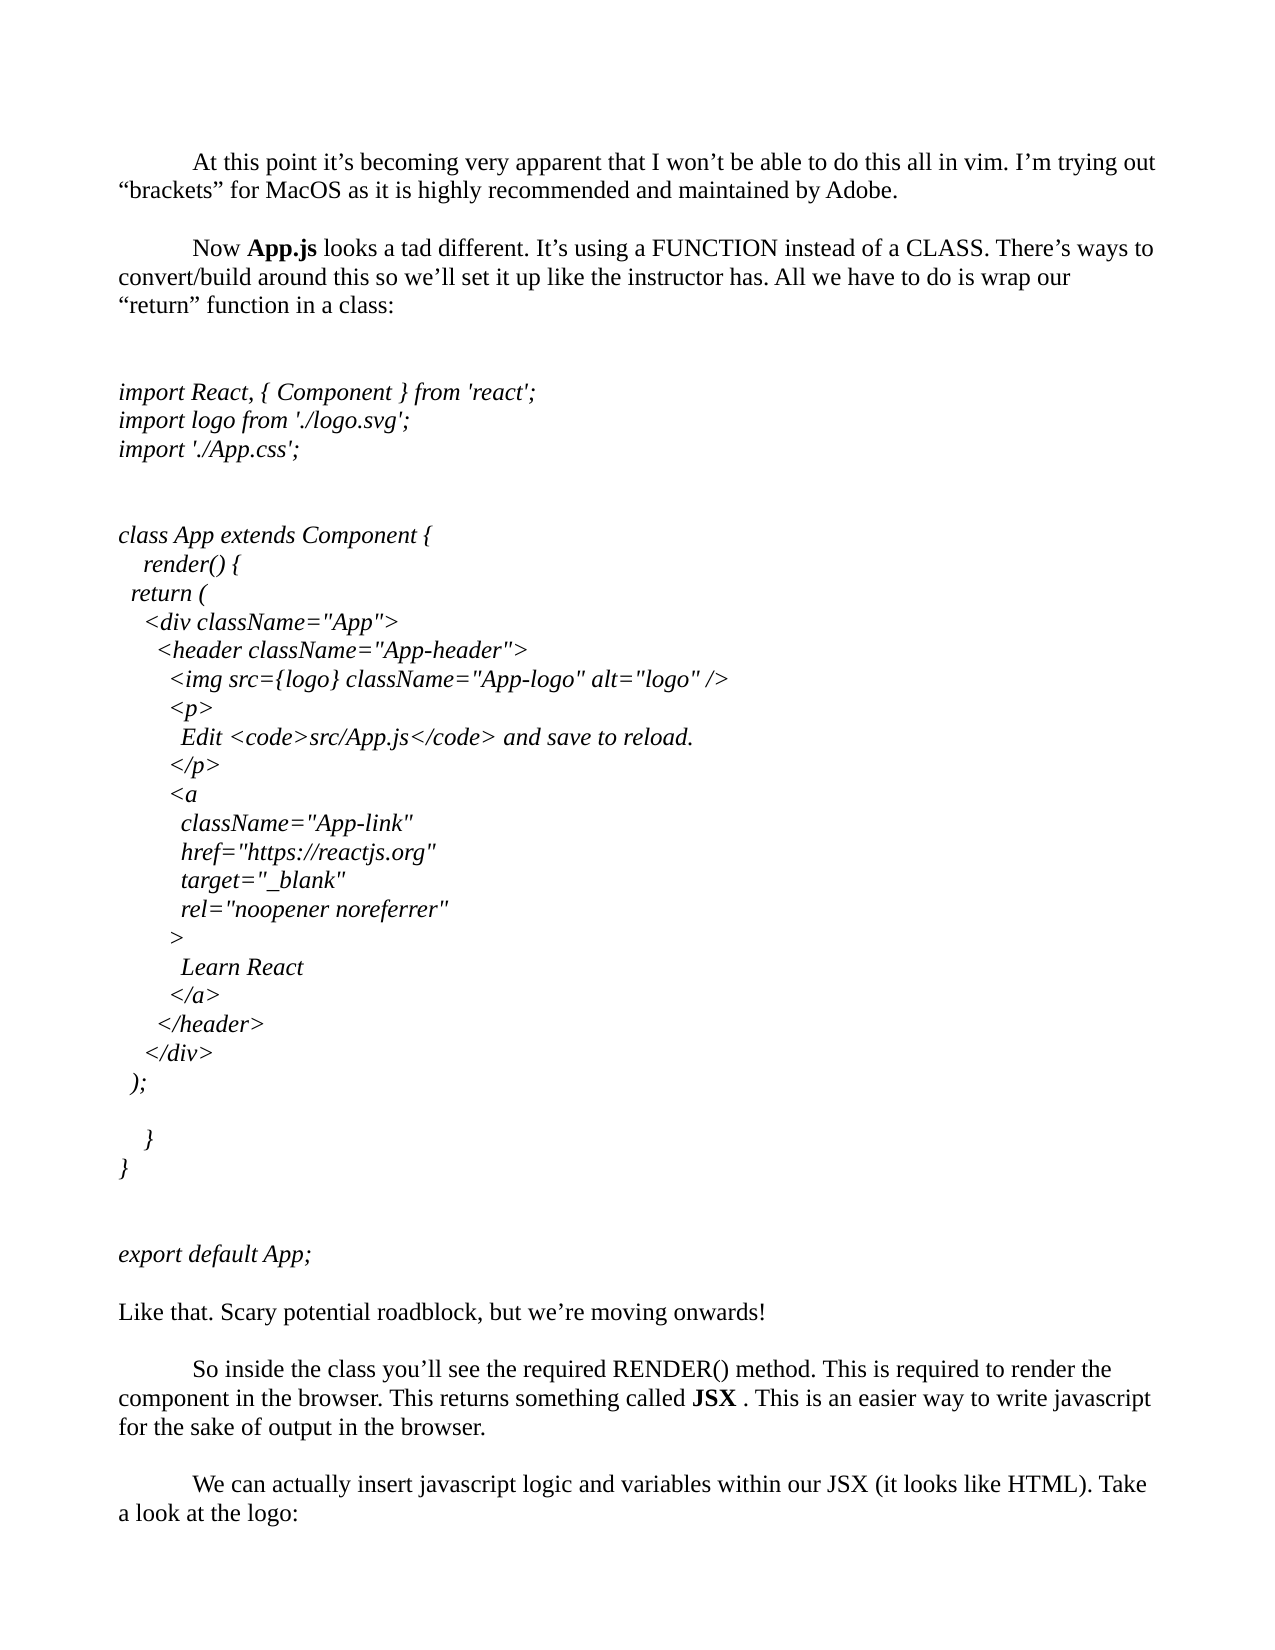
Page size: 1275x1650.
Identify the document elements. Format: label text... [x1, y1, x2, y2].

text Like that. Scary potential roadblock, but we’re moving onwards! [118, 1297, 1157, 1326]
text We can actually insert javascript logic and variables within our JSX (it looks like HTML). Take a look at the logo: [118, 1469, 1157, 1527]
text return ( [118, 578, 1157, 607]
text } [118, 1124, 1157, 1153]
text </p> [118, 751, 1157, 779]
text import React, { Component } from 'react'; [118, 377, 1157, 406]
text </a> [118, 981, 1157, 1009]
text So inside the class you’ll see the required RENDER() method. This is required to render the component in the browser. This returns something called JSX . This is an easier way to write javascript for the sake of output in the browser. [118, 1354, 1157, 1441]
text Edit <code>src/App.js</code> and save to reload. [118, 722, 1157, 751]
text <img src={logo} className="App-logo" alt="logo" /> [118, 664, 1157, 693]
text > [118, 923, 1157, 952]
text </header> [118, 1009, 1157, 1038]
text target="_blank" [118, 866, 1157, 894]
text rel="noopener noreferrer" [118, 894, 1157, 923]
text At this point it’s becoming very apparent that I won’t be able to do this all in vim. I’m trying out “brackets” for MacOS as it is highly recommended and maintained by Adobe. [118, 147, 1157, 204]
text Now App.js looks a tad different. It’s using a FUNCTION instead of a CLASS. There’s ways to convert/build around this so we’ll set it up like the instructor has. All we have to do is wrap our “return” function in a class: [118, 233, 1157, 319]
text export default App; [118, 1239, 1157, 1268]
text } [118, 1153, 1157, 1182]
text <p> [118, 693, 1157, 722]
text className="App-link" [118, 808, 1157, 837]
text ); [118, 1067, 1157, 1096]
text Learn React [118, 952, 1157, 981]
text </div> [118, 1038, 1157, 1067]
text <header className="App-header"> [118, 636, 1157, 664]
text import logo from './logo.svg'; [118, 406, 1157, 434]
text class App extends Component { [118, 521, 1157, 549]
text import './App.css'; [118, 434, 1157, 463]
text href="https://reactjs.org" [118, 837, 1157, 866]
text <a [118, 779, 1157, 808]
text render() { [118, 549, 1157, 578]
text <div className="App"> [118, 607, 1157, 636]
